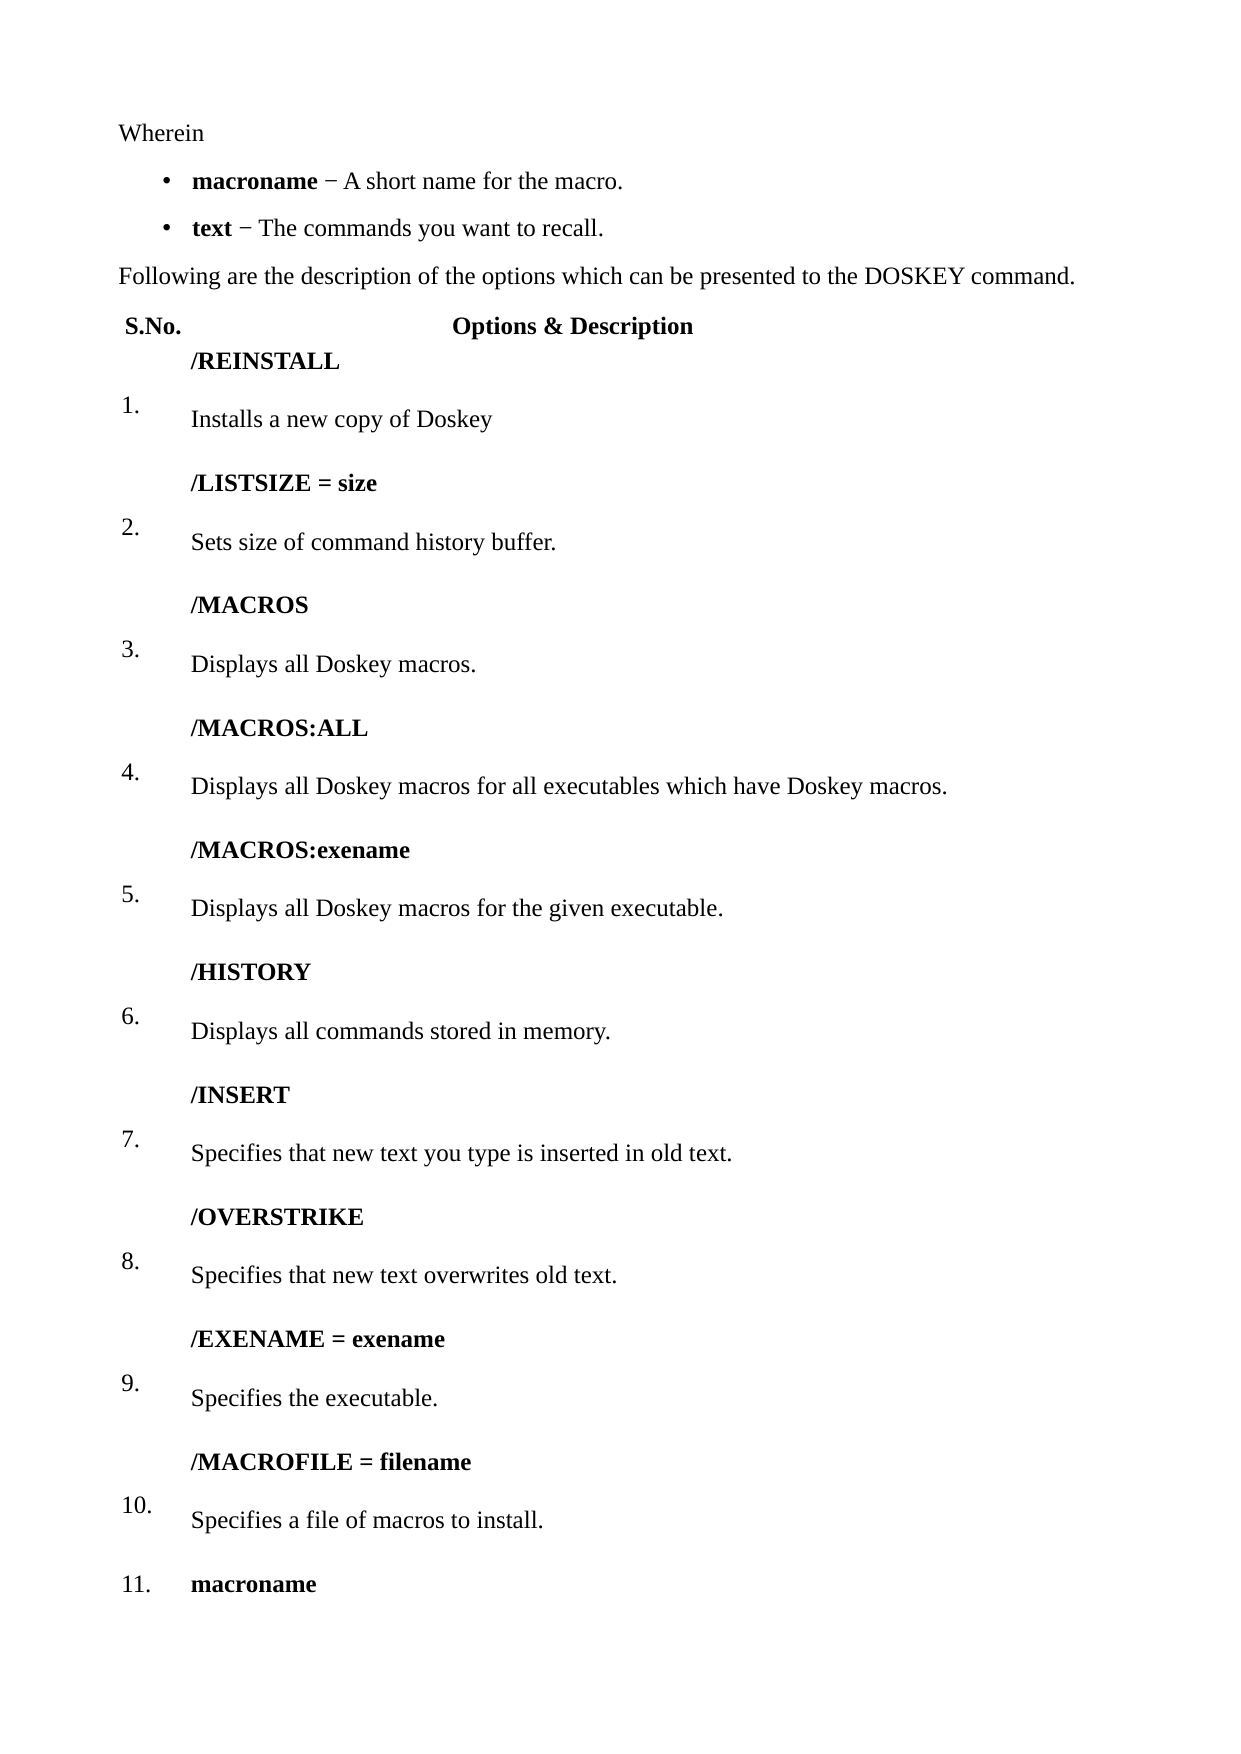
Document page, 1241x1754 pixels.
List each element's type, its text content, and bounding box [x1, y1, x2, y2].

table_cell 5. [118, 832, 188, 954]
table_cell 6. [118, 955, 188, 1077]
table_cell macroname [188, 1566, 958, 1630]
table_cell 10. [118, 1444, 188, 1566]
table_cell 7. [118, 1077, 188, 1199]
table_header Options & Description [188, 309, 958, 343]
table_cell 11. [118, 1566, 188, 1630]
table_cell /INSERT Specifies that new text you type is inserted in old text. [188, 1077, 958, 1199]
table_cell /HISTORY Displays all commands stored in memory. [188, 955, 958, 1077]
table_cell 8. [118, 1199, 188, 1321]
table_cell 2. [118, 465, 188, 588]
table_cell /MACROS Displays all Doskey macros. [188, 588, 958, 710]
table_cell /OVERSTRIKE Specifies that new text overwrites old text. [188, 1199, 958, 1321]
table_cell /LISTSIZE = size Sets size of command history buffer. [188, 465, 958, 588]
table_cell 9. [118, 1321, 188, 1444]
table_cell /MACROS:ALL Displays all Doskey macros for all executables which have Doskey macros. [188, 710, 958, 832]
text Following are the description of the options which can be presented to the DOSKEY command. [118, 261, 1122, 290]
table_cell 4. [118, 710, 188, 832]
table_cell /MACROFILE = filename Specifies a file of macros to install. [188, 1444, 958, 1566]
table_cell /EXENAME = exename Specifies the executable. [188, 1321, 958, 1444]
table_cell /MACROS:exename Displays all Doskey macros for the given executable. [188, 832, 958, 954]
list macroname − A short name for the macro. [162, 166, 1122, 194]
table_header S.No. [118, 309, 188, 343]
table_cell 1. [118, 343, 188, 465]
table_cell /REINSTALL Installs a new copy of Doskey [188, 343, 958, 465]
list text − The commands you want to recall. [162, 213, 1122, 242]
table_cell 3. [118, 588, 188, 710]
text Wherein [118, 118, 1122, 147]
